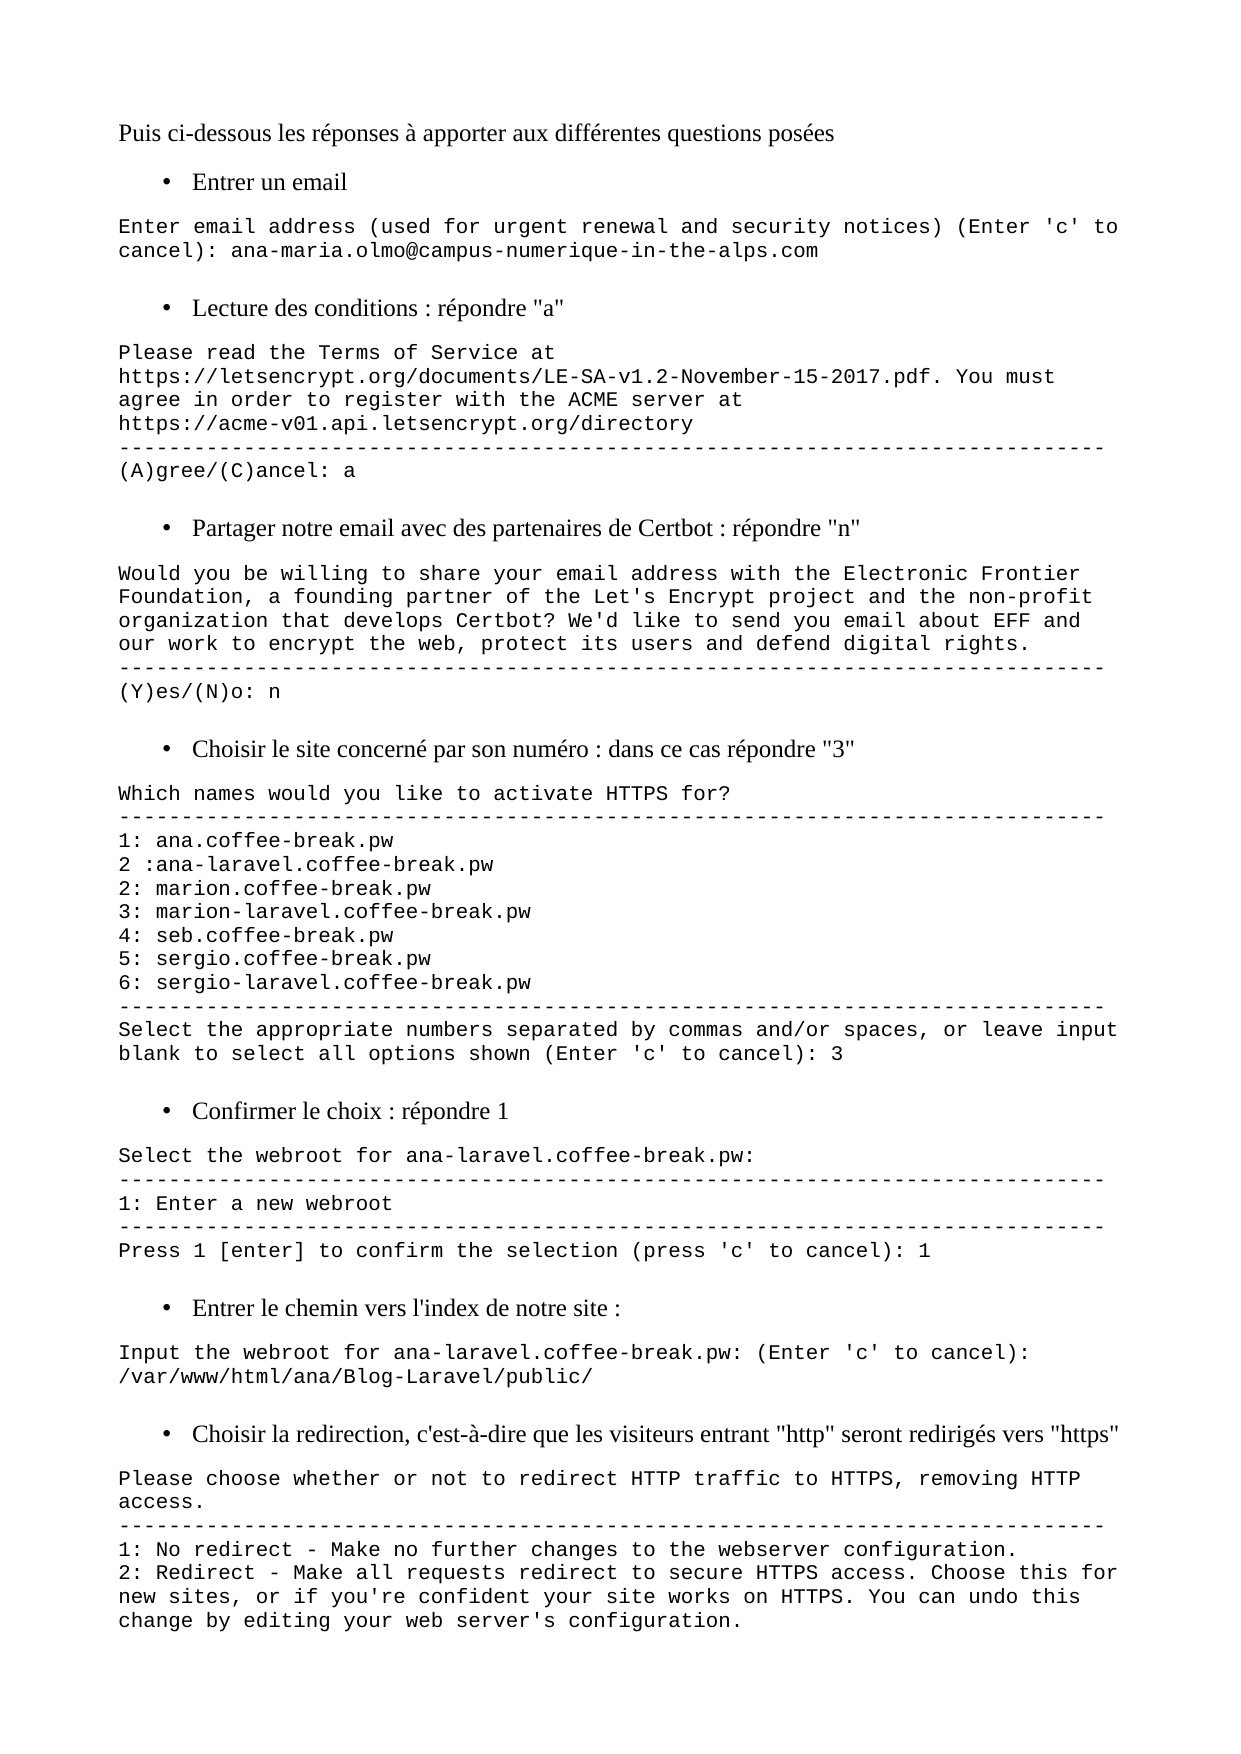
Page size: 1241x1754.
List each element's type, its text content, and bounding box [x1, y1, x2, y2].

list Confirmer le choix : répondre 1 [162, 1096, 1122, 1125]
text https://acme-v01.api.letsencrypt.org/directory [118, 413, 1122, 437]
text Select the appropriate numbers separated by commas and/or spaces, or leave input [118, 1019, 1122, 1043]
text 5: sergio.coffee-break.pw [118, 948, 1122, 972]
text Input the webroot for ana-laravel.coffee-break.pw: (Enter 'c' to cancel): /var/www/html/ana/Blog-Laravel/public/ [118, 1342, 1122, 1389]
list Choisir la redirection, c'est-à-dire que les visiteurs entrant "http" seront redirigés vers "https" [162, 1419, 1122, 1447]
text 2: marion.coffee-break.pw [118, 877, 1122, 901]
text agree in order to register with the ACME server at [118, 389, 1122, 413]
text 6: sergio-laravel.coffee-break.pw [118, 972, 1122, 996]
text 1: Enter a new webroot [118, 1192, 1122, 1216]
text 1: No redirect - Make no further changes to the webserver configuration. [118, 1539, 1122, 1562]
text ------------------------------------------------------------------------------- [118, 1216, 1122, 1240]
list Entrer un email [162, 167, 1122, 196]
text organization that develops Certbot? We'd like to send you email about EFF and [118, 610, 1122, 633]
text new sites, or if you're confident your site works on HTTPS. You can undo this [118, 1586, 1122, 1610]
text Please read the Terms of Service at [118, 342, 1122, 366]
text Please choose whether or not to redirect HTTP traffic to HTTPS, removing HTTP access. [118, 1468, 1122, 1515]
text Foundation, a founding partner of the Let's Encrypt project and the non-profit [118, 586, 1122, 610]
text Enter email address (used for urgent renewal and security notices) (Enter 'c' to [118, 216, 1122, 240]
text cancel): ana-maria.olmo@campus-numerique-in-the-alps.com [118, 240, 1122, 263]
text ------------------------------------------------------------------------------- [118, 807, 1122, 830]
text ------------------------------------------------------------------------------- [118, 1515, 1122, 1539]
text Would you be willing to share your email address with the Electronic Frontier [118, 562, 1122, 586]
text Puis ci-dessous les réponses à apporter aux différentes questions posées [118, 118, 1122, 147]
text ------------------------------------------------------------------------------- [118, 996, 1122, 1019]
text (A)gree/(C)ancel: a [118, 460, 1122, 484]
text 4: seb.coffee-break.pw [118, 925, 1122, 948]
list Partager notre email avec des partenaires de Certbot : répondre "n" [162, 513, 1122, 542]
text 1: ana.coffee-break.pw [118, 830, 1122, 854]
list Lecture des conditions : répondre "a" [162, 293, 1122, 322]
list Entrer le chemin vers l'index de notre site : [162, 1293, 1122, 1322]
text Which names would you like to activate HTTPS for? [118, 783, 1122, 807]
text ------------------------------------------------------------------------------- [118, 437, 1122, 460]
text ------------------------------------------------------------------------------- [118, 657, 1122, 681]
text 3: marion-laravel.coffee-break.pw [118, 901, 1122, 925]
text 2: Redirect - Make all requests redirect to secure HTTPS access. Choose this for [118, 1562, 1122, 1586]
text change by editing your web server's configuration. [118, 1610, 1122, 1633]
text Select the webroot for ana-laravel.coffee-break.pw: [118, 1145, 1122, 1169]
text (Y)es/(N)o: n [118, 681, 1122, 704]
list Choisir le site concerné par son numéro : dans ce cas répondre "3" [162, 734, 1122, 763]
text blank to select all options shown (Enter 'c' to cancel): 3 [118, 1043, 1122, 1067]
text Press 1 [enter] to confirm the selection (press 'c' to cancel): 1 [118, 1240, 1122, 1263]
text our work to encrypt the web, protect its users and defend digital rights. [118, 633, 1122, 657]
text 2 :ana-laravel.coffee-break.pw [118, 854, 1122, 877]
text ------------------------------------------------------------------------------- [118, 1169, 1122, 1192]
text https://letsencrypt.org/documents/LE-SA-v1.2-November-15-2017.pdf. You must [118, 366, 1122, 389]
